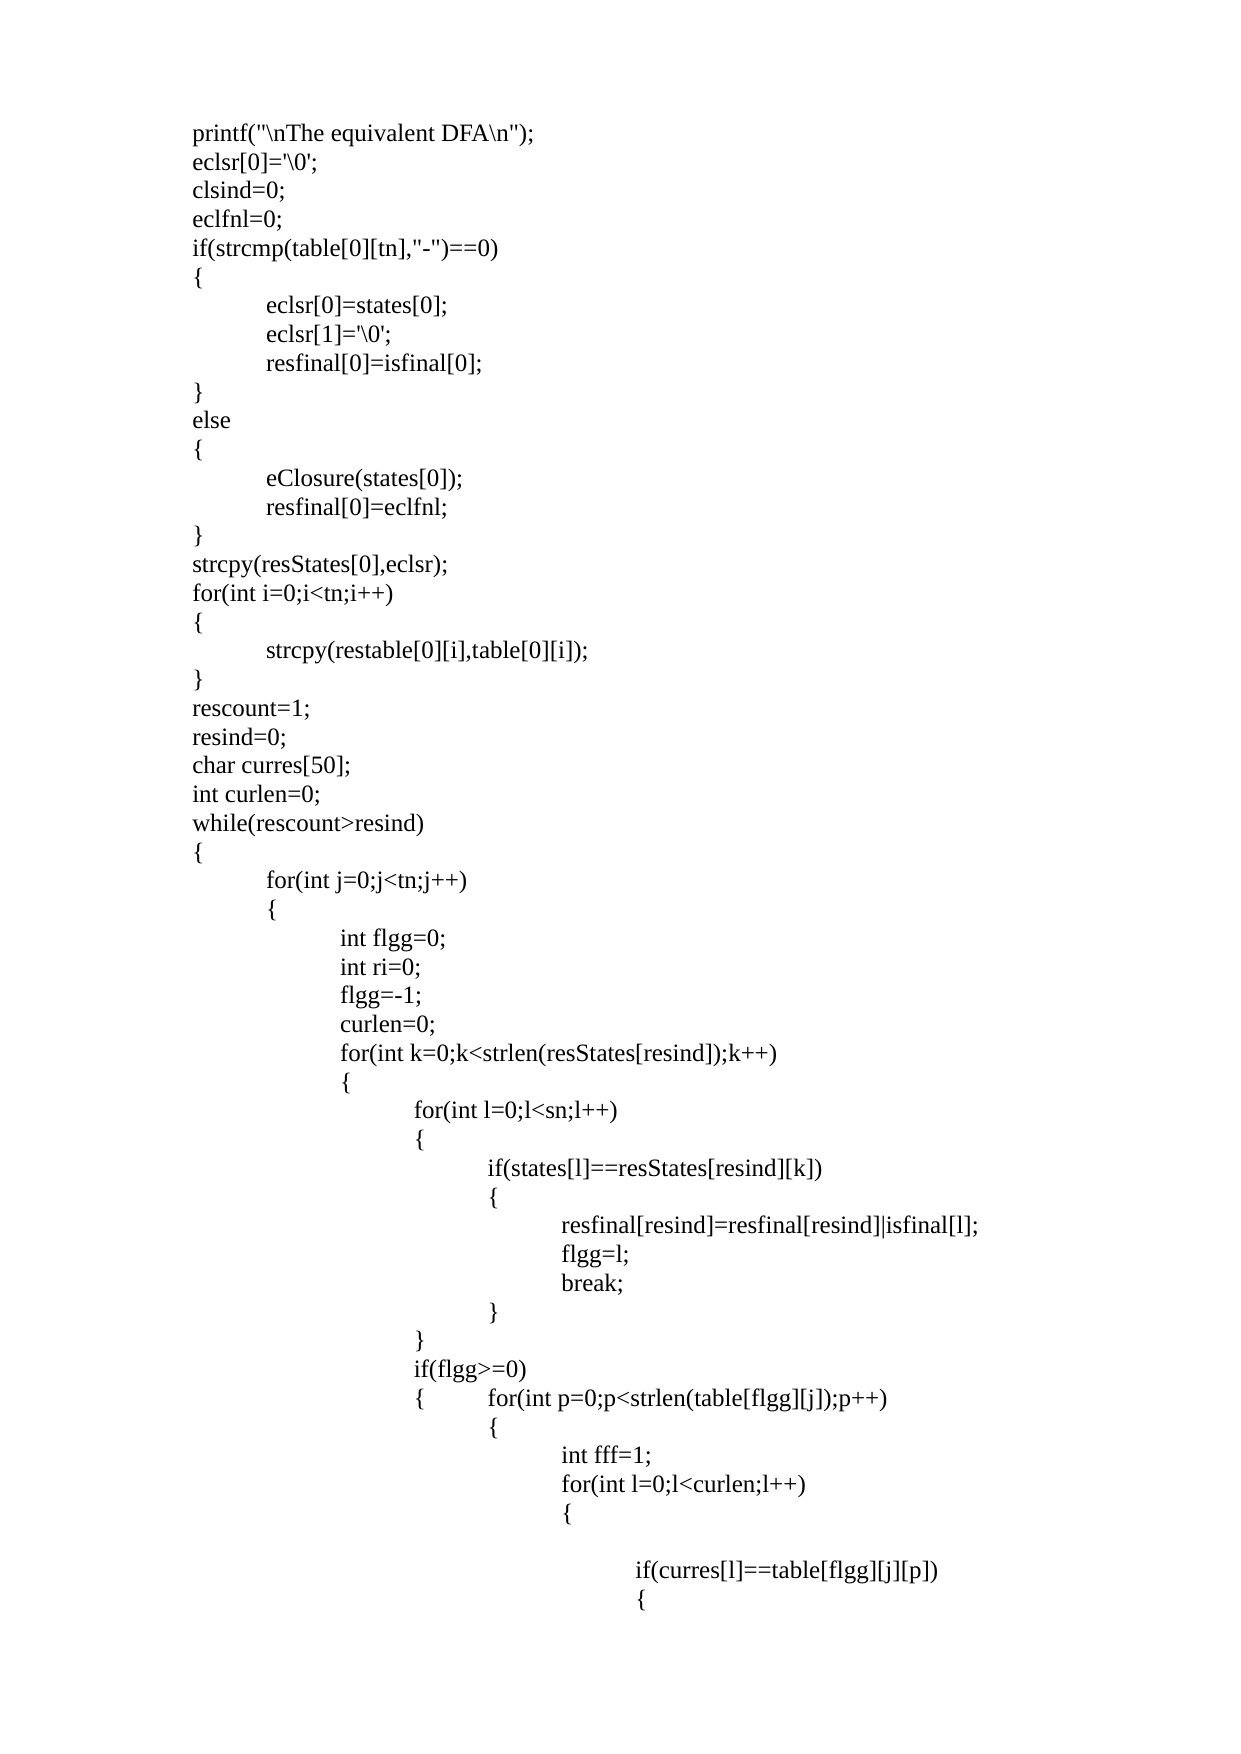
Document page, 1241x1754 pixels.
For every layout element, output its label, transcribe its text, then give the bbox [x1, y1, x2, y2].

text strcpy(restable[0][i],table[0][i]); [118, 636, 1122, 664]
text { for(int p=0;p<strlen(table[flgg][j]);p++) [118, 1383, 1122, 1412]
text int flgg=0; [118, 923, 1122, 952]
text for(int l=0;l<curlen;l++) [118, 1469, 1122, 1498]
text { [118, 1182, 1122, 1211]
text curlen=0; [118, 1009, 1122, 1038]
text eClosure(states[0]); [118, 463, 1122, 492]
text { [118, 262, 1122, 291]
text if(flgg>=0) [118, 1354, 1122, 1383]
text int fff=1; [118, 1441, 1122, 1469]
text { [118, 1124, 1122, 1153]
text { [118, 837, 1122, 866]
text resfinal[resind]=resfinal[resind]|isfinal[l]; [118, 1211, 1122, 1239]
text int curlen=0; [118, 779, 1122, 808]
text int ri=0; [118, 952, 1122, 981]
text clsind=0; [118, 176, 1122, 204]
text { [118, 1498, 1122, 1527]
text { [118, 1067, 1122, 1096]
text { [118, 894, 1122, 923]
text } [118, 377, 1122, 406]
text printf("\nThe equivalent DFA\n"); [118, 118, 1122, 147]
text flgg=l; [118, 1239, 1122, 1268]
text { [118, 607, 1122, 636]
text if(strcmp(table[0][tn],"-")==0) [118, 233, 1122, 262]
text resfinal[0]=isfinal[0]; [118, 348, 1122, 377]
text break; [118, 1268, 1122, 1297]
text eclsr[0]=states[0]; [118, 291, 1122, 319]
text eclsr[0]='\0'; [118, 147, 1122, 176]
text else [118, 406, 1122, 434]
text if(curres[l]==table[flgg][j][p]) [118, 1556, 1122, 1584]
text flgg=-1; [118, 981, 1122, 1009]
text resind=0; [118, 722, 1122, 751]
text rescount=1; [118, 693, 1122, 722]
text { [118, 1584, 1122, 1613]
text } [118, 1297, 1122, 1326]
text char curres[50]; [118, 751, 1122, 779]
text strcpy(resStates[0],eclsr); [118, 549, 1122, 578]
text while(rescount>resind) [118, 808, 1122, 837]
text } [118, 521, 1122, 549]
text if(states[l]==resStates[resind][k]) [118, 1153, 1122, 1182]
text eclsr[1]='\0'; [118, 319, 1122, 348]
text { [118, 1412, 1122, 1441]
text eclfnl=0; [118, 204, 1122, 233]
text for(int i=0;i<tn;i++) [118, 578, 1122, 607]
text resfinal[0]=eclfnl; [118, 492, 1122, 521]
text { [118, 434, 1122, 463]
text } [118, 1326, 1122, 1354]
text for(int l=0;l<sn;l++) [118, 1096, 1122, 1124]
text for(int k=0;k<strlen(resStates[resind]);k++) [118, 1038, 1122, 1067]
text } [118, 664, 1122, 693]
text for(int j=0;j<tn;j++) [118, 866, 1122, 894]
